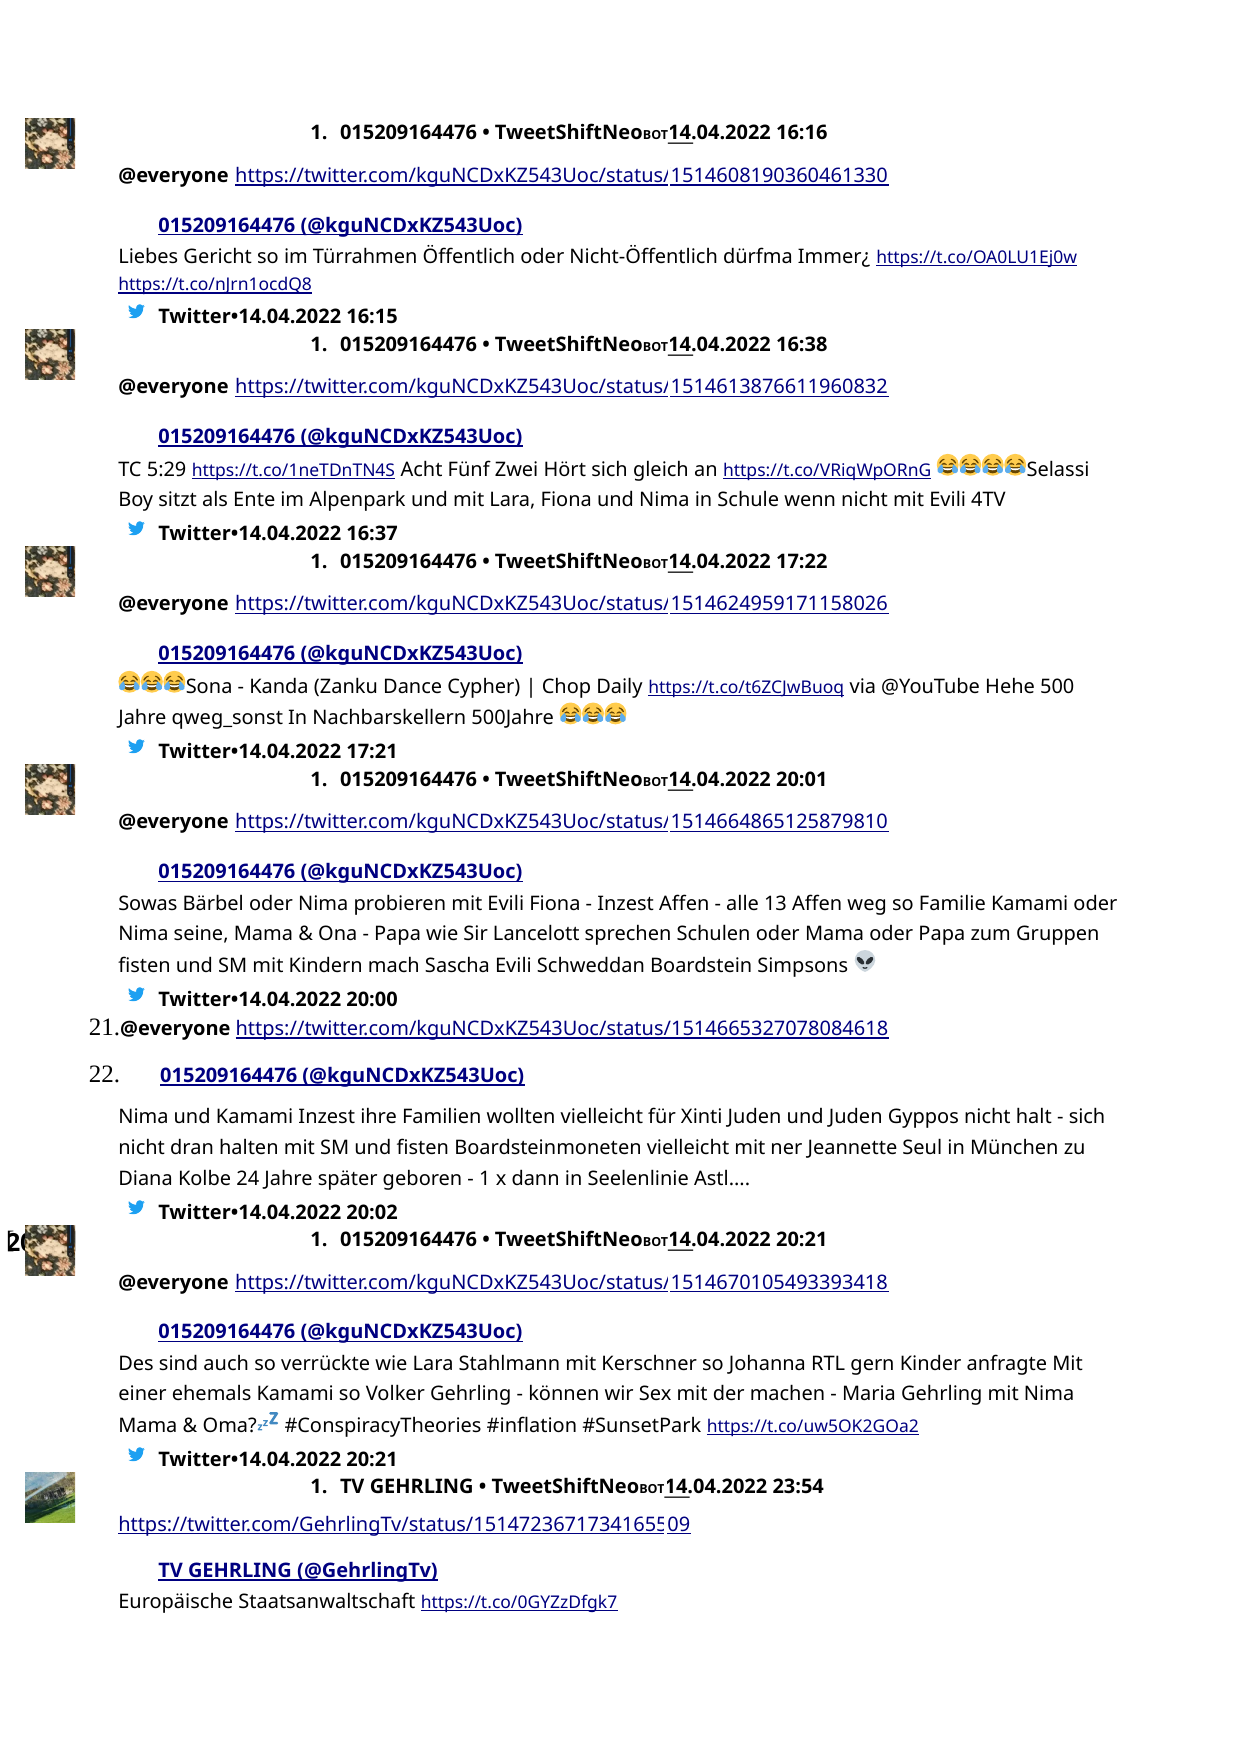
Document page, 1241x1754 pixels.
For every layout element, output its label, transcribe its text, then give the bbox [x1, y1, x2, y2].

picture [123, 981, 149, 1007]
list Europäische Staatsanwaltschaft https://t.co/0GYZzDfgk7 [118, 1587, 1122, 1614]
picture [25, 764, 75, 815]
list Des sind auch so verrückte wie Lara Stahlmann mit Kerschner so Johanna RTL gern Kinder anfragte Mit einer ehemals Kamami so Volker Gehrling - können wir Sex mit der machen - Maria Gehrling mit Nima Mama & Oma? #ConspiracyTheories #inflation #SunsetPark https://t.co/uw5OK2GOa2 [118, 1349, 1122, 1438]
picture [123, 515, 149, 541]
list @everyone https://twitter.com/kguNCDxKZ543Uoc/status/1514670105493393418 [118, 1262, 1122, 1296]
list @everyone https://twitter.com/kguNCDxKZ543Uoc/status/1514608190360461330 [118, 155, 1122, 189]
list Twitter•14.04.2022 20:21 [123, 1442, 1117, 1473]
list https://twitter.com/GehrlingTv/status/1514723671734165509 [118, 1510, 664, 1533]
subtitle 015209164476 • TweetShiftNeoBOT14.04.2022 17:22 [310, 547, 1122, 574]
list 015209164476 (@kguNCDxKZ543Uoc) [118, 202, 1122, 238]
list 015209164476 (@kguNCDxKZ543Uoc) [118, 1309, 1122, 1345]
list TV GEHRLING (@GehrlingTv) [118, 1547, 1122, 1583]
picture [25, 1472, 75, 1523]
list Twitter•14.04.2022 17:21 [123, 734, 1117, 765]
list 015209164476 (@kguNCDxKZ543Uoc) [118, 413, 1122, 449]
picture [25, 546, 75, 597]
subtitle 015209164476 • TweetShiftNeoBOT14.04.2022 20:21 [310, 1225, 1122, 1252]
list https://twitter.com/GehrlingTv/status/1514723671734165509 [667, 1510, 1122, 1537]
subtitle 015209164476 • TweetShiftNeoBOT14.04.2022 16:38 [310, 330, 1122, 357]
picture [123, 298, 149, 324]
list Twitter•14.04.2022 20:02 [123, 1194, 1117, 1225]
list Twitter•14.04.2022 16:37 [123, 516, 1117, 547]
picture [25, 1225, 75, 1276]
picture [123, 1194, 149, 1220]
list @everyone https://twitter.com/kguNCDxKZ543Uoc/status/1514665327078084618 [118, 1012, 1122, 1042]
picture [123, 733, 149, 759]
list @everyone https://twitter.com/kguNCDxKZ543Uoc/status/1514664865125879810 [118, 802, 1122, 836]
picture [123, 1441, 149, 1467]
list 20:03 [0, 1225, 25, 1259]
subtitle TV GEHRLING • TweetShiftNeoBOT14.04.2022 23:54 [310, 1473, 1122, 1500]
list Sona - Kanda (Zanku Dance Cypher) | Chop Daily https://t.co/t6ZCJwBuoq via @YouTube Hehe 500 Jahre qweg_sonst In Nachbarskellern 500Jahre [118, 671, 1122, 731]
list Nima und Kamami Inzest ihre Familien wollten vielleicht für Xinti Juden und Juden Gyppos nicht halt - sich nicht dran halten mit SM und fisten Boardsteinmoneten vielleicht mit ner Jeannette Seul in München zu Diana Kolbe 24 Jahre später geboren - 1 x dann in Seelenlinie Astl.... [118, 1103, 1122, 1191]
list 015209164476 (@kguNCDxKZ543Uoc) [118, 631, 1122, 666]
list Twitter•14.04.2022 16:15 [123, 299, 1117, 330]
list Liebes Gericht so im Türrahmen Öffentlich oder Nicht-Öffentlich dürfma Immer¿ https://t.co/OA0LU1Ej0w https://t.co/nJrn1ocdQ8 [118, 242, 1122, 296]
list 015209164476 (@kguNCDxKZ543Uoc) [118, 1052, 1122, 1088]
list Twitter•14.04.2022 20:00 [123, 981, 1117, 1012]
picture [25, 329, 75, 380]
list 015209164476 (@kguNCDxKZ543Uoc) [118, 849, 1122, 884]
list Sowas Bärbel oder Nima probieren mit Evili Fiona - Inzest Affen - alle 13 Affen weg so Familie Kamami oder Nima seine, Mama & Ona - Papa wie Sir Lancelott sprechen Schulen oder Mama oder Papa zum Gruppen fisten und SM mit Kindern mach Sascha Evili Schweddan Boardstein Simpsons [118, 889, 1122, 978]
list TC 5:29 https://t.co/1neTDnTN4S Acht Fünf Zwei Hört sich gleich an https://t.co/VRiqWpORnG Selassi Boy sitzt als Ente im Alpenpark und mit Lara, Fiona und Nima in Schule wenn nicht mit Evili 4TV [118, 453, 1122, 512]
subtitle 015209164476 • TweetShiftNeoBOT14.04.2022 20:01 [310, 765, 1122, 792]
subtitle 015209164476 • TweetShiftNeoBOT14.04.2022 16:16 [310, 118, 1122, 145]
list @everyone https://twitter.com/kguNCDxKZ543Uoc/status/1514613876611960832 [118, 367, 1122, 401]
list @everyone https://twitter.com/kguNCDxKZ543Uoc/status/1514624959171158026 [118, 584, 1122, 618]
picture [25, 118, 75, 169]
